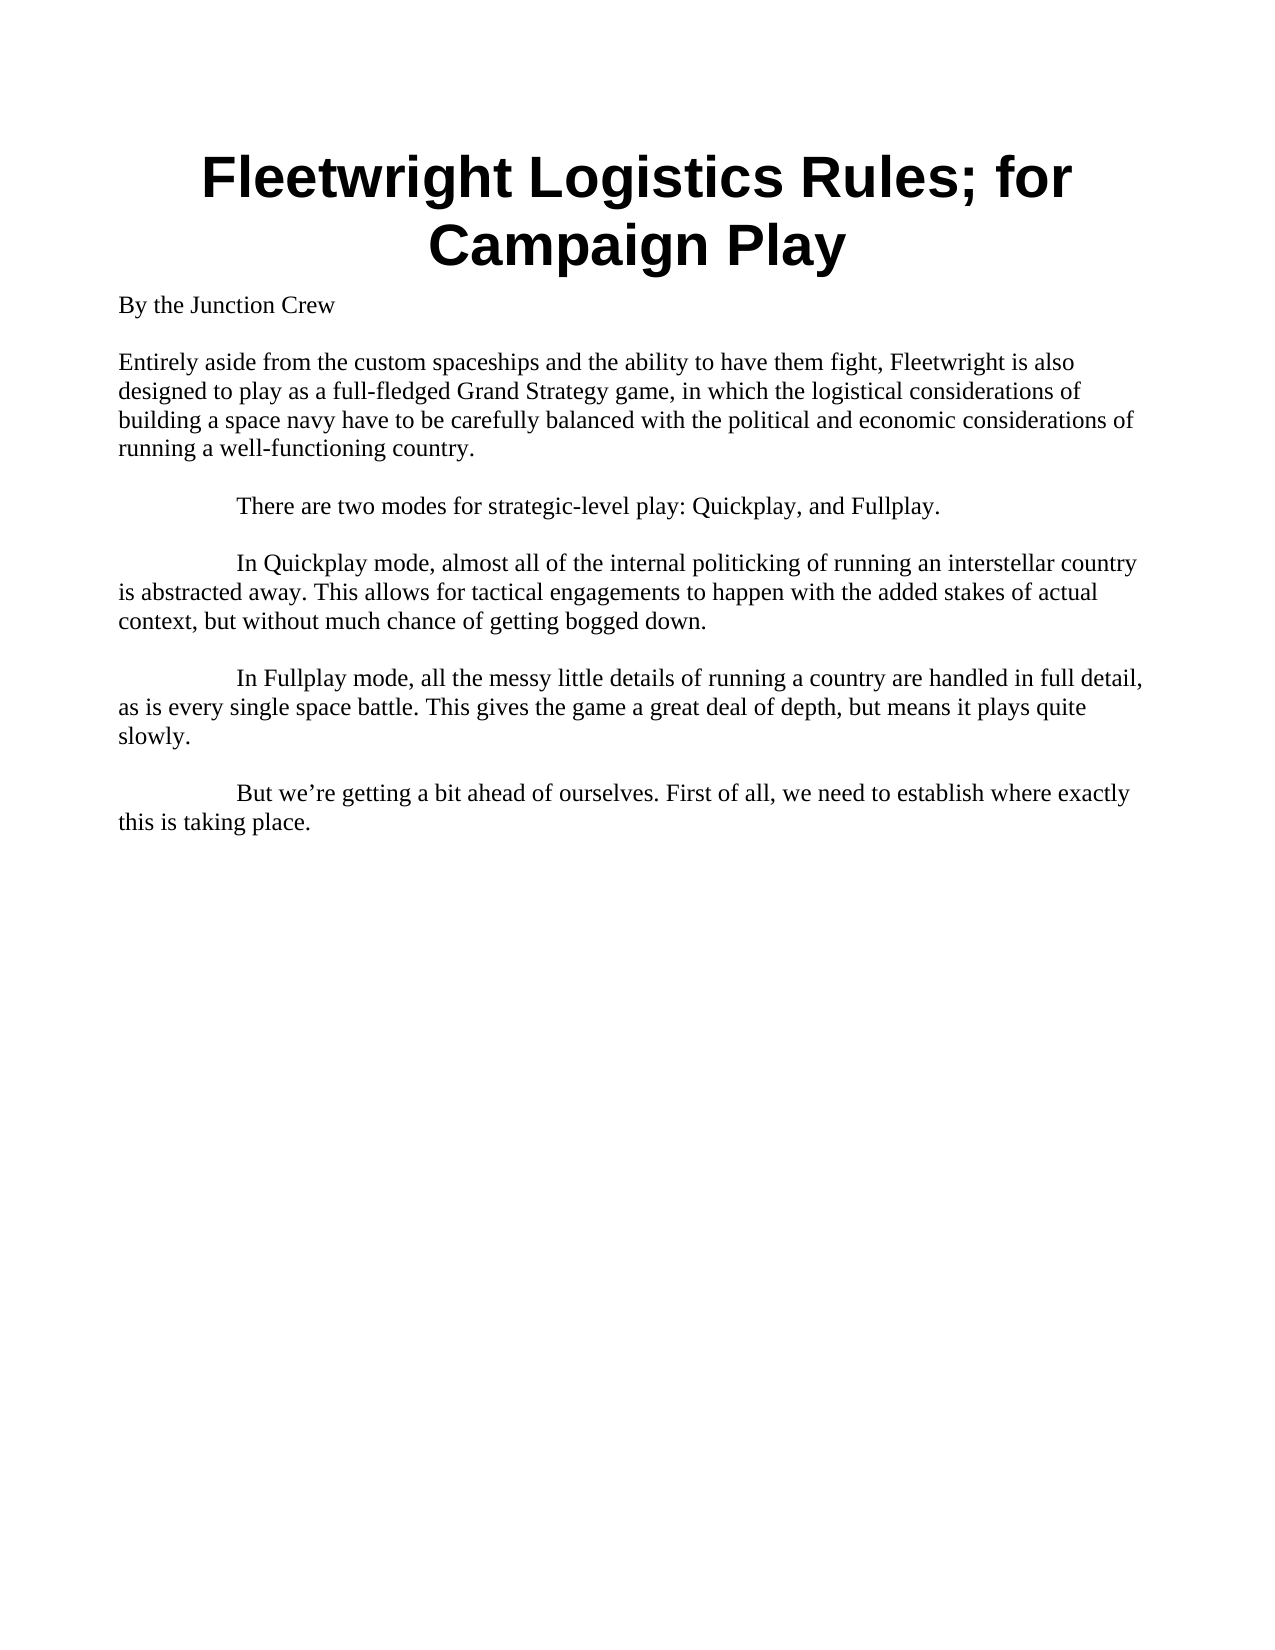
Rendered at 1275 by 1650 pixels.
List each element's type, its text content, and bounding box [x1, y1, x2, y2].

text Entirely aside from the custom spaceships and the ability to have them fight, Fleetwright is also designed to play as a full-fledged Grand Strategy game, in which the logistical considerations of building a space navy have to be carefully balanced with the political and economic considerations of running a well-functioning country. [118, 347, 1157, 462]
text But we’re getting a bit ahead of ourselves. First of all, we need to establish where exactly this is taking place. [118, 778, 1157, 836]
text In Fullplay mode, all the messy little details of running a country are handled in full detail, as is every single space battle. This gives the game a great deal of depth, but means it plays quite slowly. [118, 663, 1157, 750]
title Fleetwright Logistics Rules; for Campaign Play [118, 143, 1157, 277]
text In Quickplay mode, almost all of the internal politicking of running an interstellar country is abstracted away. This allows for tactical engagements to happen with the added stakes of actual context, but without much chance of getting bogged down. [118, 548, 1157, 635]
text There are two modes for strategic-level play: Quickplay, and Fullplay. [118, 491, 1157, 520]
text By the Junction Crew [118, 290, 1157, 318]
